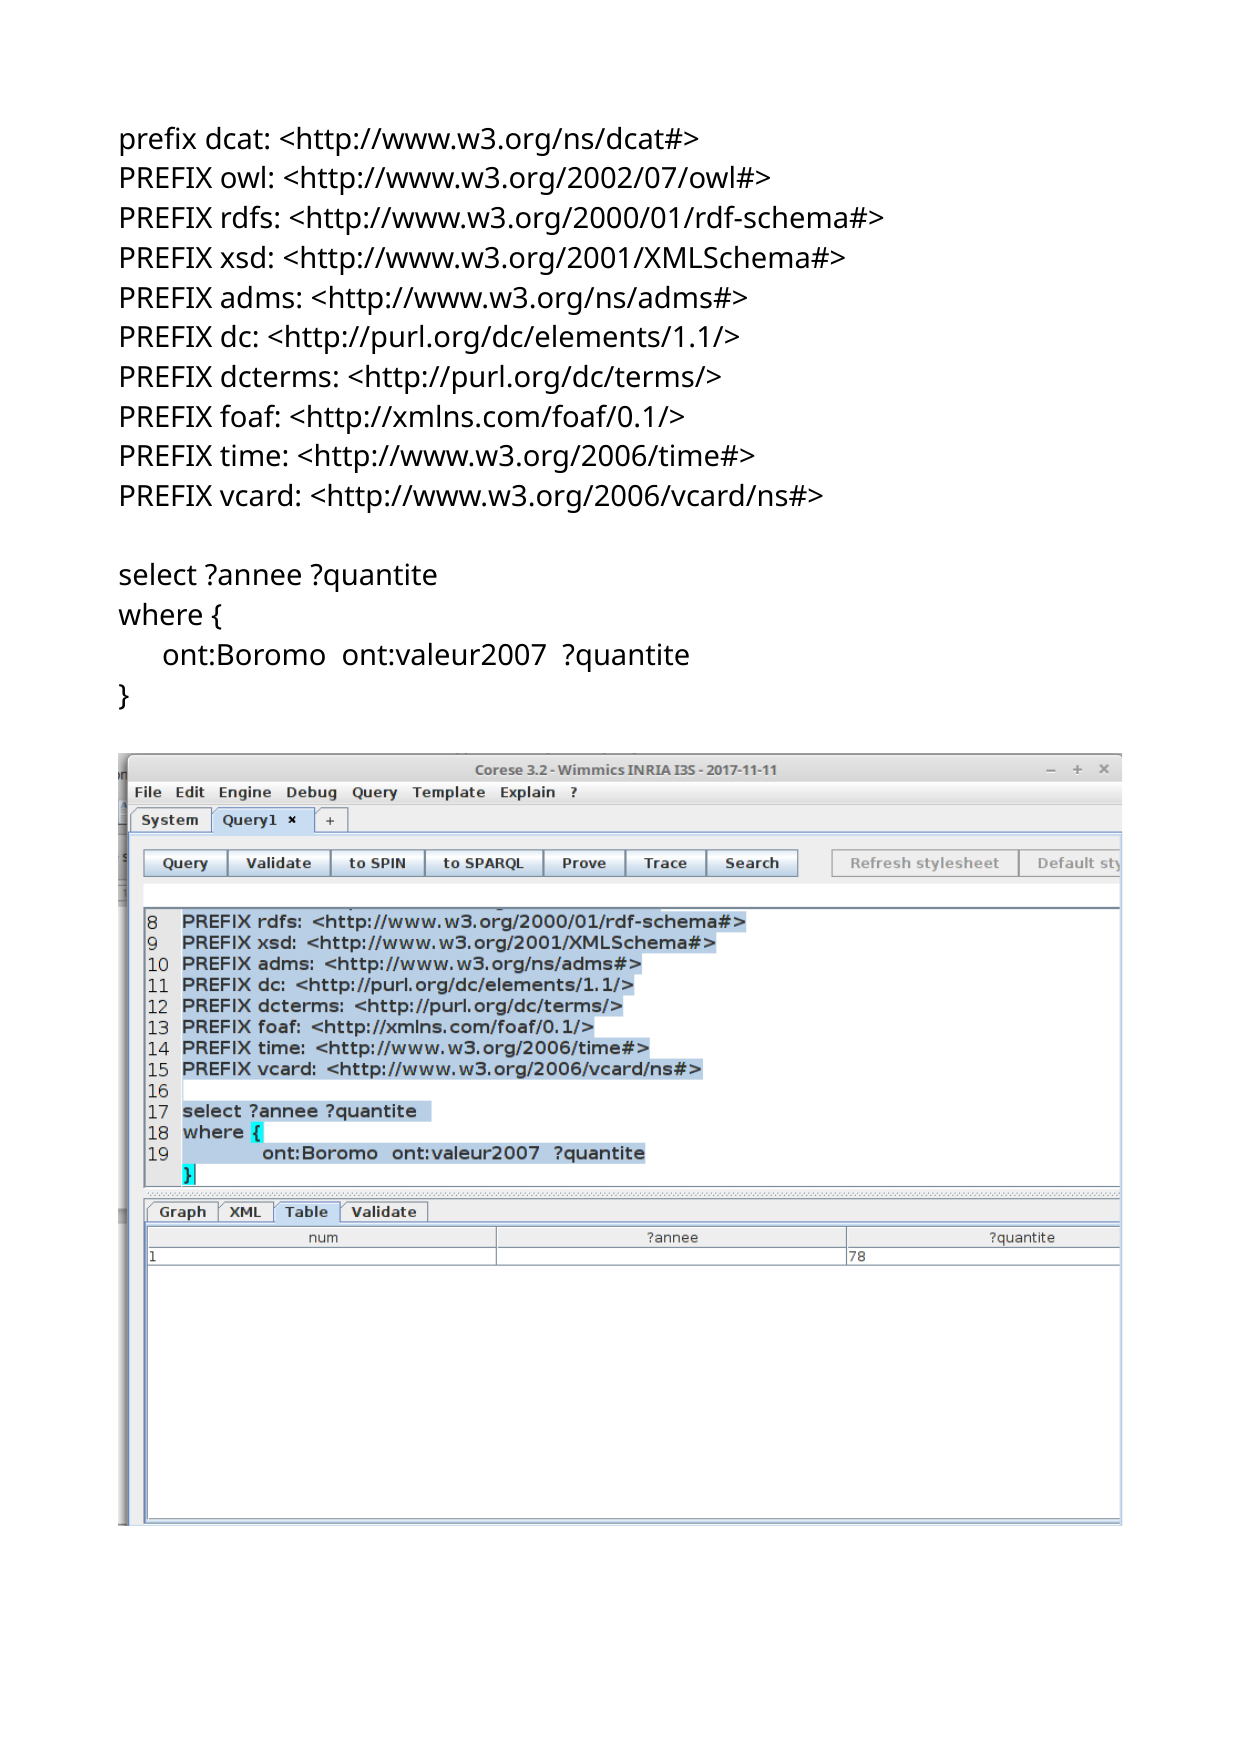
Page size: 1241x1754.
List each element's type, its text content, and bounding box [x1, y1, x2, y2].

text PREFIX dc: <http://purl.org/dc/elements/1.1/> [118, 317, 1122, 356]
text PREFIX rdfs: <http://www.w3.org/2000/01/rdf-schema#> [118, 197, 1122, 237]
text where { [118, 594, 1122, 634]
text PREFIX xsd: <http://www.w3.org/2001/XMLSchema#> [118, 237, 1122, 277]
text prefix dcat: <http://www.w3.org/ns/dcat#> [118, 118, 1122, 158]
text PREFIX foaf: <http://xmlns.com/foaf/0.1/> [118, 396, 1122, 436]
text PREFIX owl: <http://www.w3.org/2002/07/owl#> [118, 158, 1122, 197]
text PREFIX vcard: <http://www.w3.org/2006/vcard/ns#> [118, 475, 1122, 515]
text ont:Boromo ont:valeur2007 ?quantite [118, 634, 1122, 674]
text } [118, 674, 1122, 713]
text PREFIX dcterms: <http://purl.org/dc/terms/> [118, 356, 1122, 396]
text PREFIX time: <http://www.w3.org/2006/time#> [118, 436, 1122, 475]
text PREFIX adms: <http://www.w3.org/ns/adms#> [118, 277, 1122, 317]
text select ?annee ?quantite [118, 555, 1122, 594]
